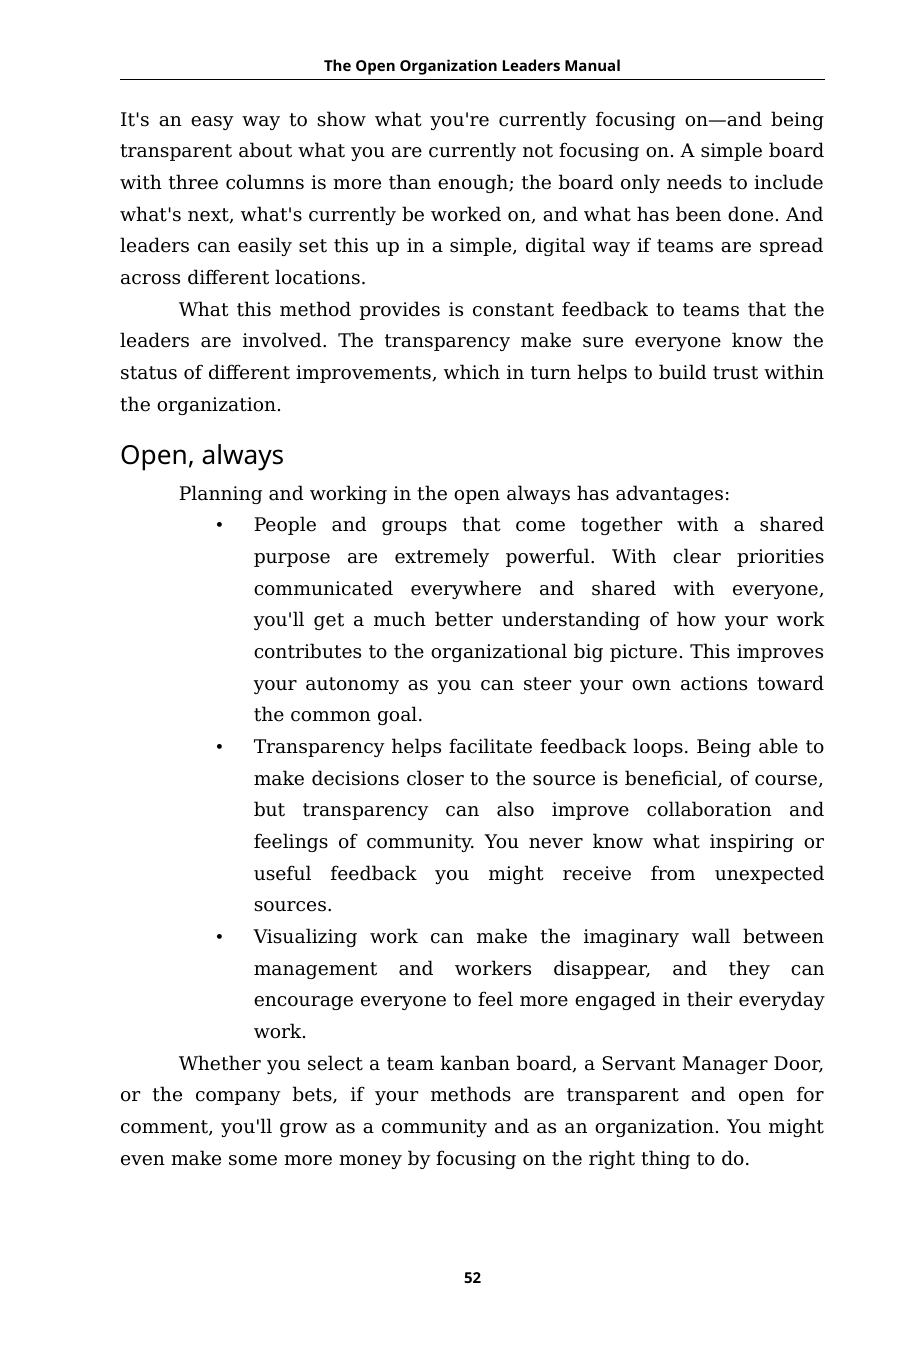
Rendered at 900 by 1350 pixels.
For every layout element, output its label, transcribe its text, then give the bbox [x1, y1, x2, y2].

list Transparency helps facilitate feedback loops. Being able to make decisions closer to the source is beneficial, of course, but transparency can also improve collaboration and feelings of community. You never know what inspiring or useful feedback you might receive from unexpected sources. [216, 736, 825, 916]
list People and groups that come together with a shared purpose are extremely powerful. With clear priorities communicated everywhere and shared with everyone, you'll get a much better understanding of how your work contributes to the organizational big picture. This improves your autonomy as you can steer your own actions toward the common goal. [216, 514, 825, 726]
subtitle Open, always [120, 440, 825, 471]
text Planning and working in the open always has advantages: [120, 483, 825, 504]
text It's an easy way to show what you're currently focusing on—and being transparent about what you are currently not focusing on. A simple board with three columns is more than enough; the board only needs to include what's next, what's currently be worked on, and what has been done. And leaders can easily set this up in a simple, digital way if teams are spread across different locations. [120, 109, 825, 289]
text What this method provides is constant feedback to teams that the leaders are involved. The transparency make sure everyone know the status of different improvements, which in turn helps to build trust within the organization. [120, 299, 825, 416]
list Visualizing work can make the imaginary wall between management and workers disappear, and they can encourage everyone to feel more engaged in their everyday work. [216, 926, 825, 1043]
text Whether you select a team kanban board, a Servant Manager Door, or the company bets, if your methods are transparent and open for comment, you'll grow as a community and as an organization. You might even make some more money by focusing on the right thing to do. [120, 1053, 825, 1169]
